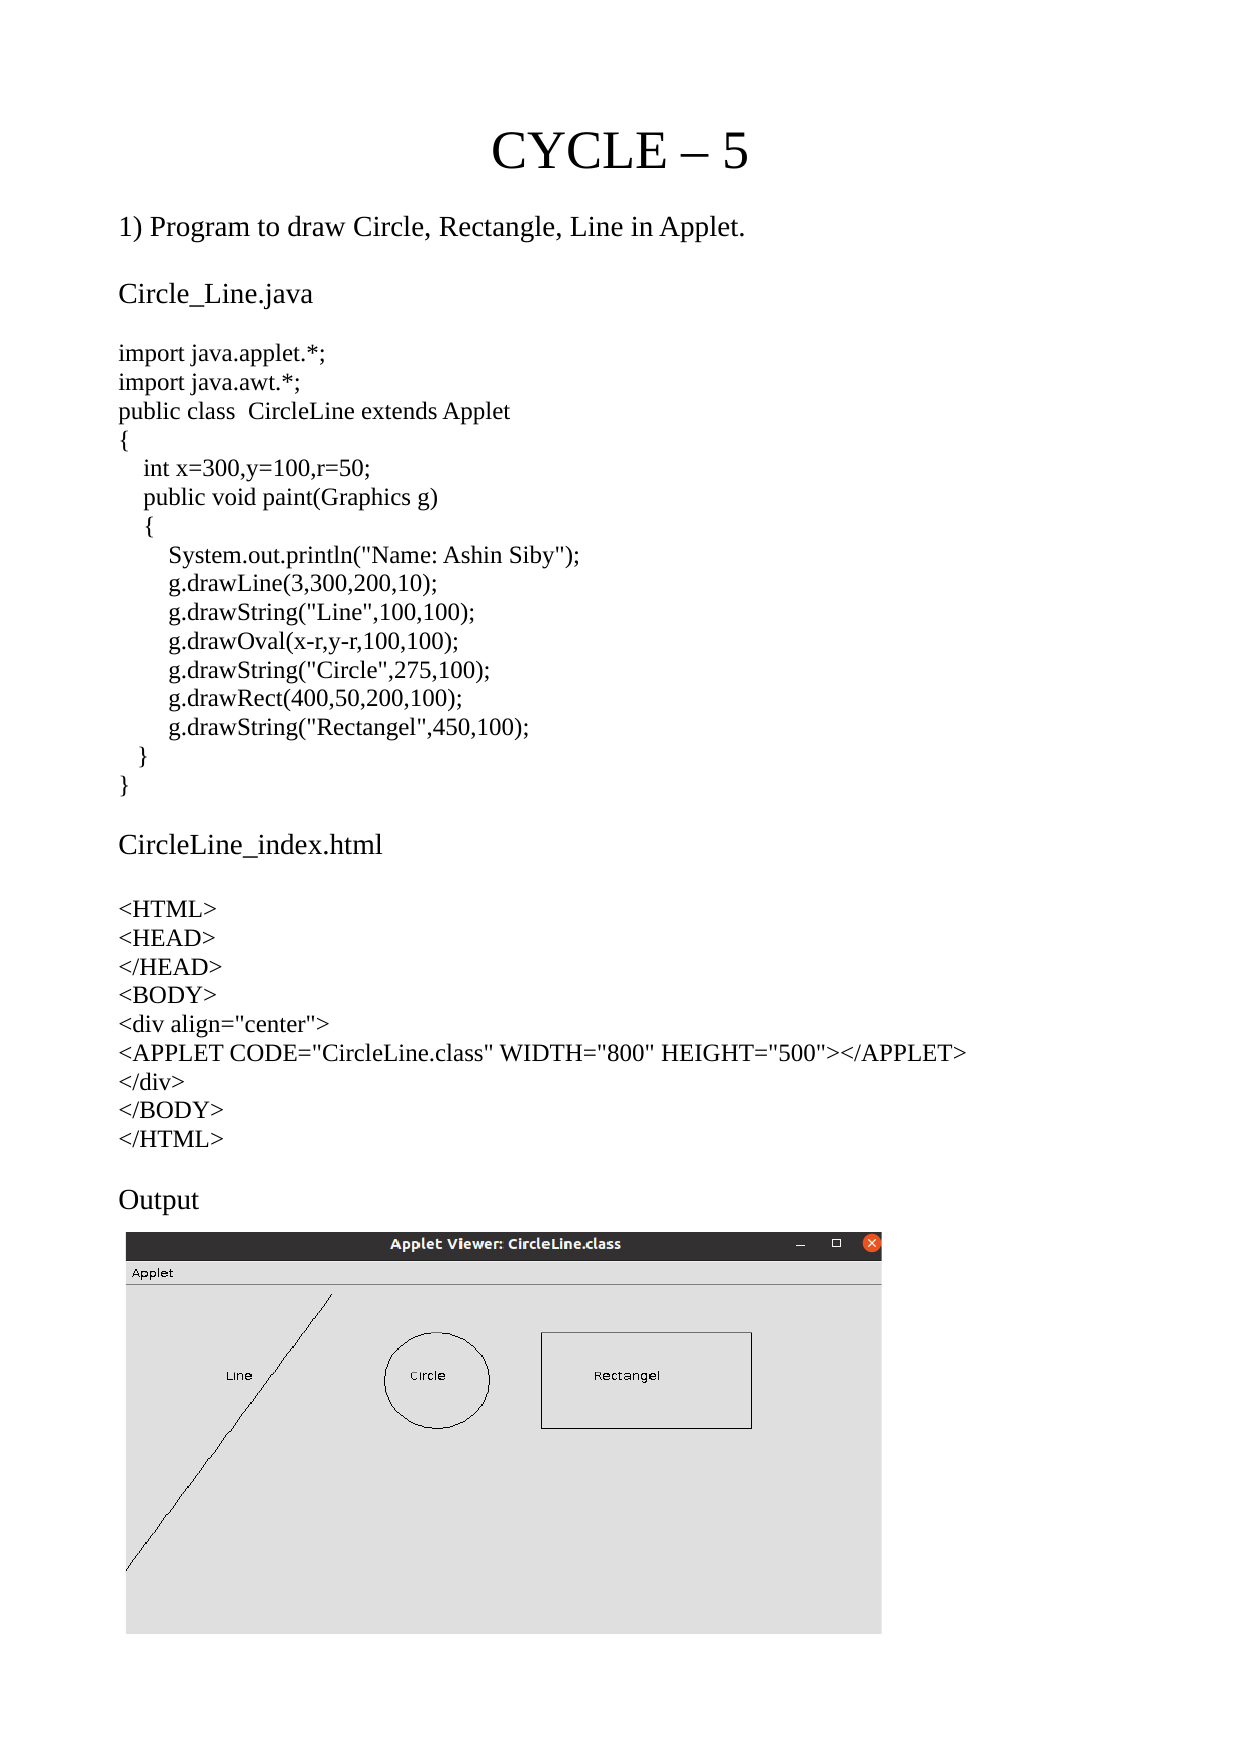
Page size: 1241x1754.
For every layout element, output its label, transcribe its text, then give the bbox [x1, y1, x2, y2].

text import java.awt.*; [118, 367, 1122, 396]
text g.drawRect(400,50,200,100); [118, 683, 1122, 712]
text int x=300,y=100,r=50; [118, 453, 1122, 482]
text } [118, 741, 1122, 770]
text </div> [118, 1067, 1122, 1096]
text { [118, 425, 1122, 453]
picture [125, 1232, 882, 1634]
text g.drawString("Circle",275,100); [118, 655, 1122, 683]
text CYCLE – 5 [118, 118, 1122, 180]
text <APPLET CODE="CircleLine.class" WIDTH="800" HEIGHT="500"></APPLET> [118, 1038, 1122, 1067]
text <div align="center"> [118, 1009, 1122, 1038]
text public void paint(Graphics g) [118, 482, 1122, 511]
text 1) Program to draw Circle, Rectangle, Line in Applet. [118, 209, 1122, 243]
text <HTML> [118, 894, 1122, 923]
text g.drawOval(x-r,y-r,100,100); [118, 626, 1122, 655]
text { [118, 511, 1122, 540]
text </HEAD> [118, 952, 1122, 981]
text Output [118, 1182, 1122, 1215]
text <HEAD> [118, 923, 1122, 952]
text } [118, 770, 1122, 798]
text public class CircleLine extends Applet [118, 396, 1122, 425]
text g.drawLine(3,300,200,10); [118, 568, 1122, 597]
text CircleLine_index.html [118, 827, 1122, 861]
text </BODY> [118, 1096, 1122, 1124]
text g.drawString("Line",100,100); [118, 597, 1122, 626]
text import java.applet.*; [118, 338, 1122, 367]
text </HTML> [118, 1124, 1122, 1153]
text <BODY> [118, 981, 1122, 1009]
text System.out.println("Name: Ashin Siby"); [118, 540, 1122, 568]
text g.drawString("Rectangel",450,100); [118, 712, 1122, 741]
text Circle_Line.java [118, 276, 1122, 310]
